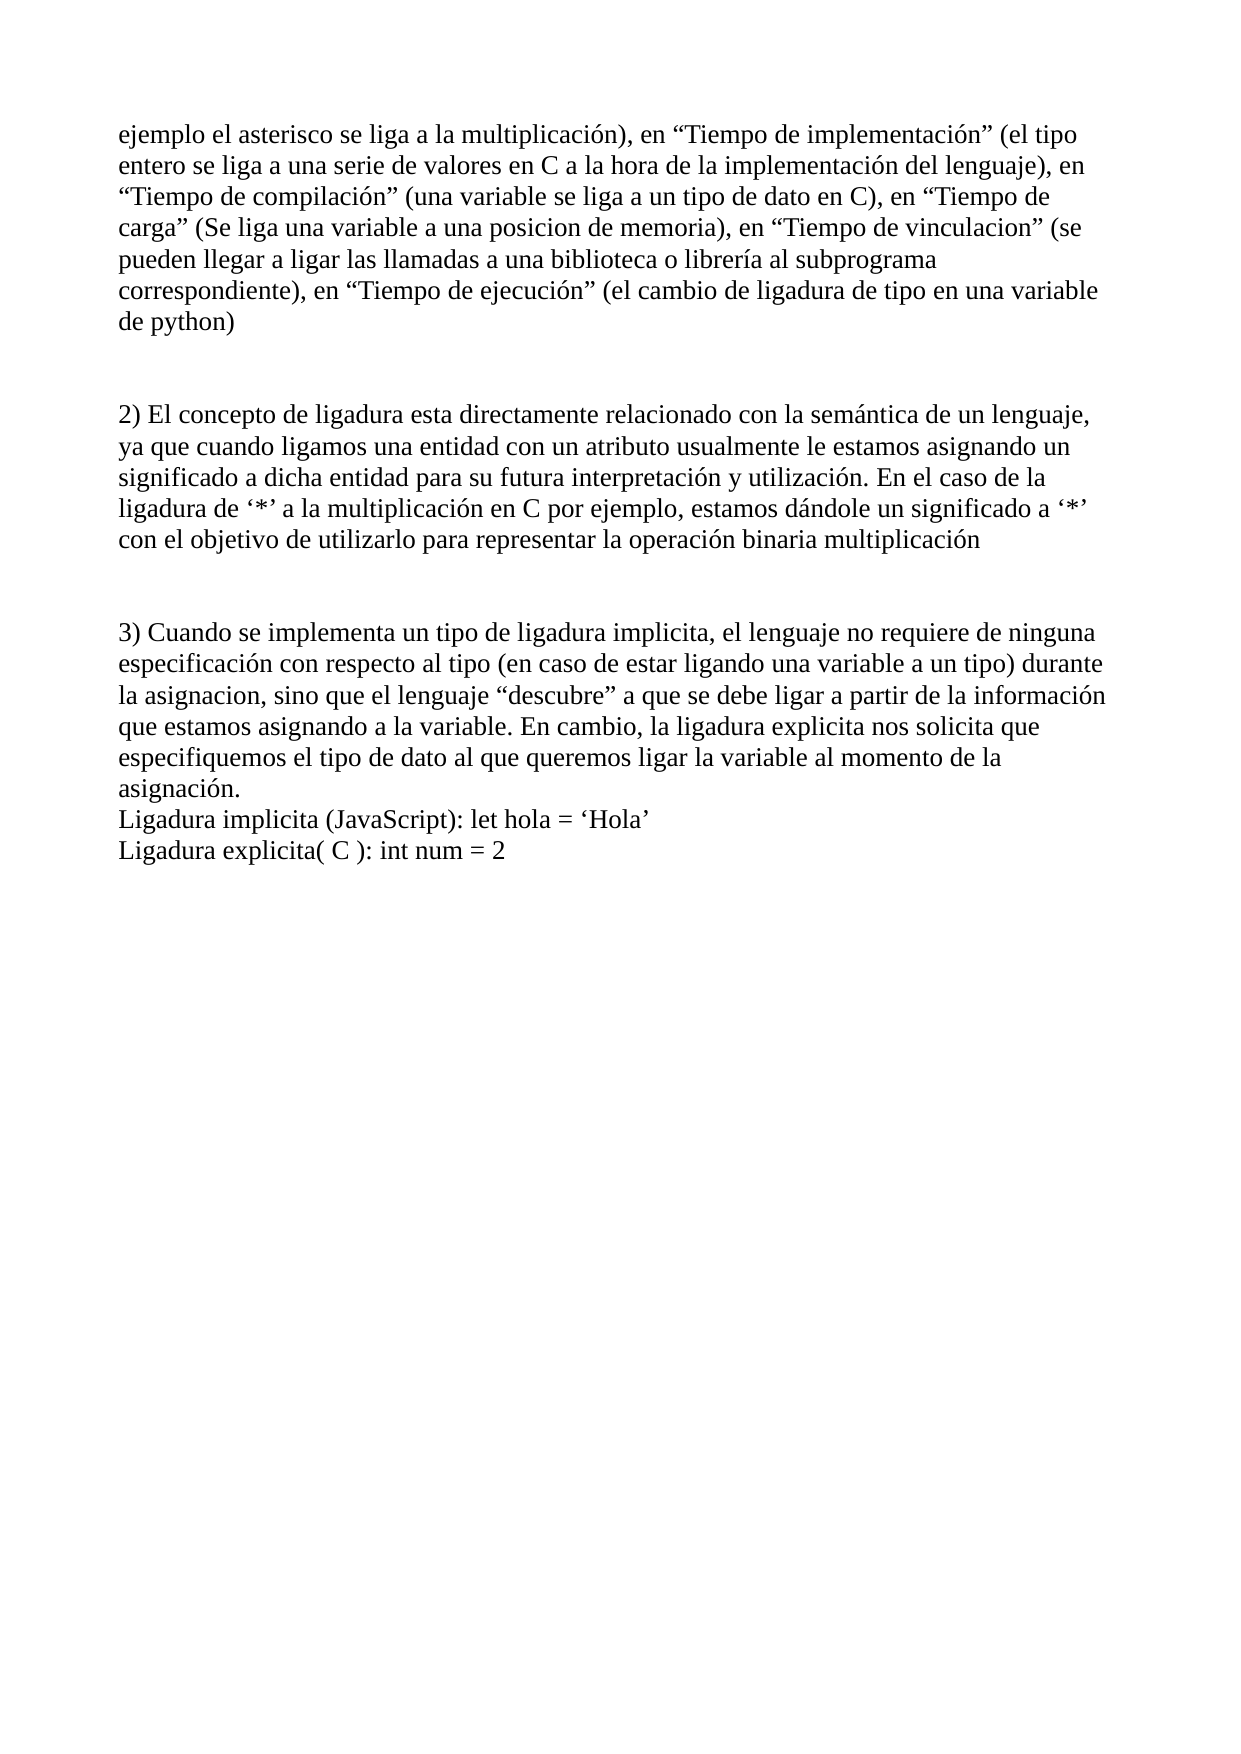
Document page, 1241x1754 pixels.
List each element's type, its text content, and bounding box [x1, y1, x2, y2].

text 2) El concepto de ligadura esta directamente relacionado con la semántica de un lenguaje, ya que cuando ligamos una entidad con un atributo usualmente le estamos asignando un significado a dicha entidad para su futura interpretación y utilización. En el caso de la ligadura de ‘*’ a la multiplicación en C por ejemplo, estamos dándole un significado a ‘*’ con el objetivo de utilizarlo para representar la operación binaria multiplicación [118, 398, 1122, 554]
text Ligadura implicita (JavaScript): let hola = ‘Hola’ [118, 803, 1122, 834]
text Ligadura explicita( C ): int num = 2 [118, 834, 1122, 866]
text ejemplo el asterisco se liga a la multiplicación), en “Tiempo de implementación” (el tipo entero se liga a una serie de valores en C a la hora de la implementación del lenguaje), en “Tiempo de compilación” (una variable se liga a un tipo de dato en C), en “Tiempo de carga” (Se liga una variable a una posicion de memoria), en “Tiempo de vinculacion” (se pueden llegar a ligar las llamadas a una biblioteca o librería al subprograma correspondiente), en “Tiempo de ejecución” (el cambio de ligadura de tipo en una variable de python) [118, 118, 1122, 336]
text 3) Cuando se implementa un tipo de ligadura implicita, el lenguaje no requiere de ninguna especificación con respecto al tipo (en caso de estar ligando una variable a un tipo) durante la asignacion, sino que el lenguaje “descubre” a que se debe ligar a partir de la información que estamos asignando a la variable. En cambio, la ligadura explicita nos solicita que especifiquemos el tipo de dato al que queremos ligar la variable al momento de la asignación. [118, 616, 1122, 803]
